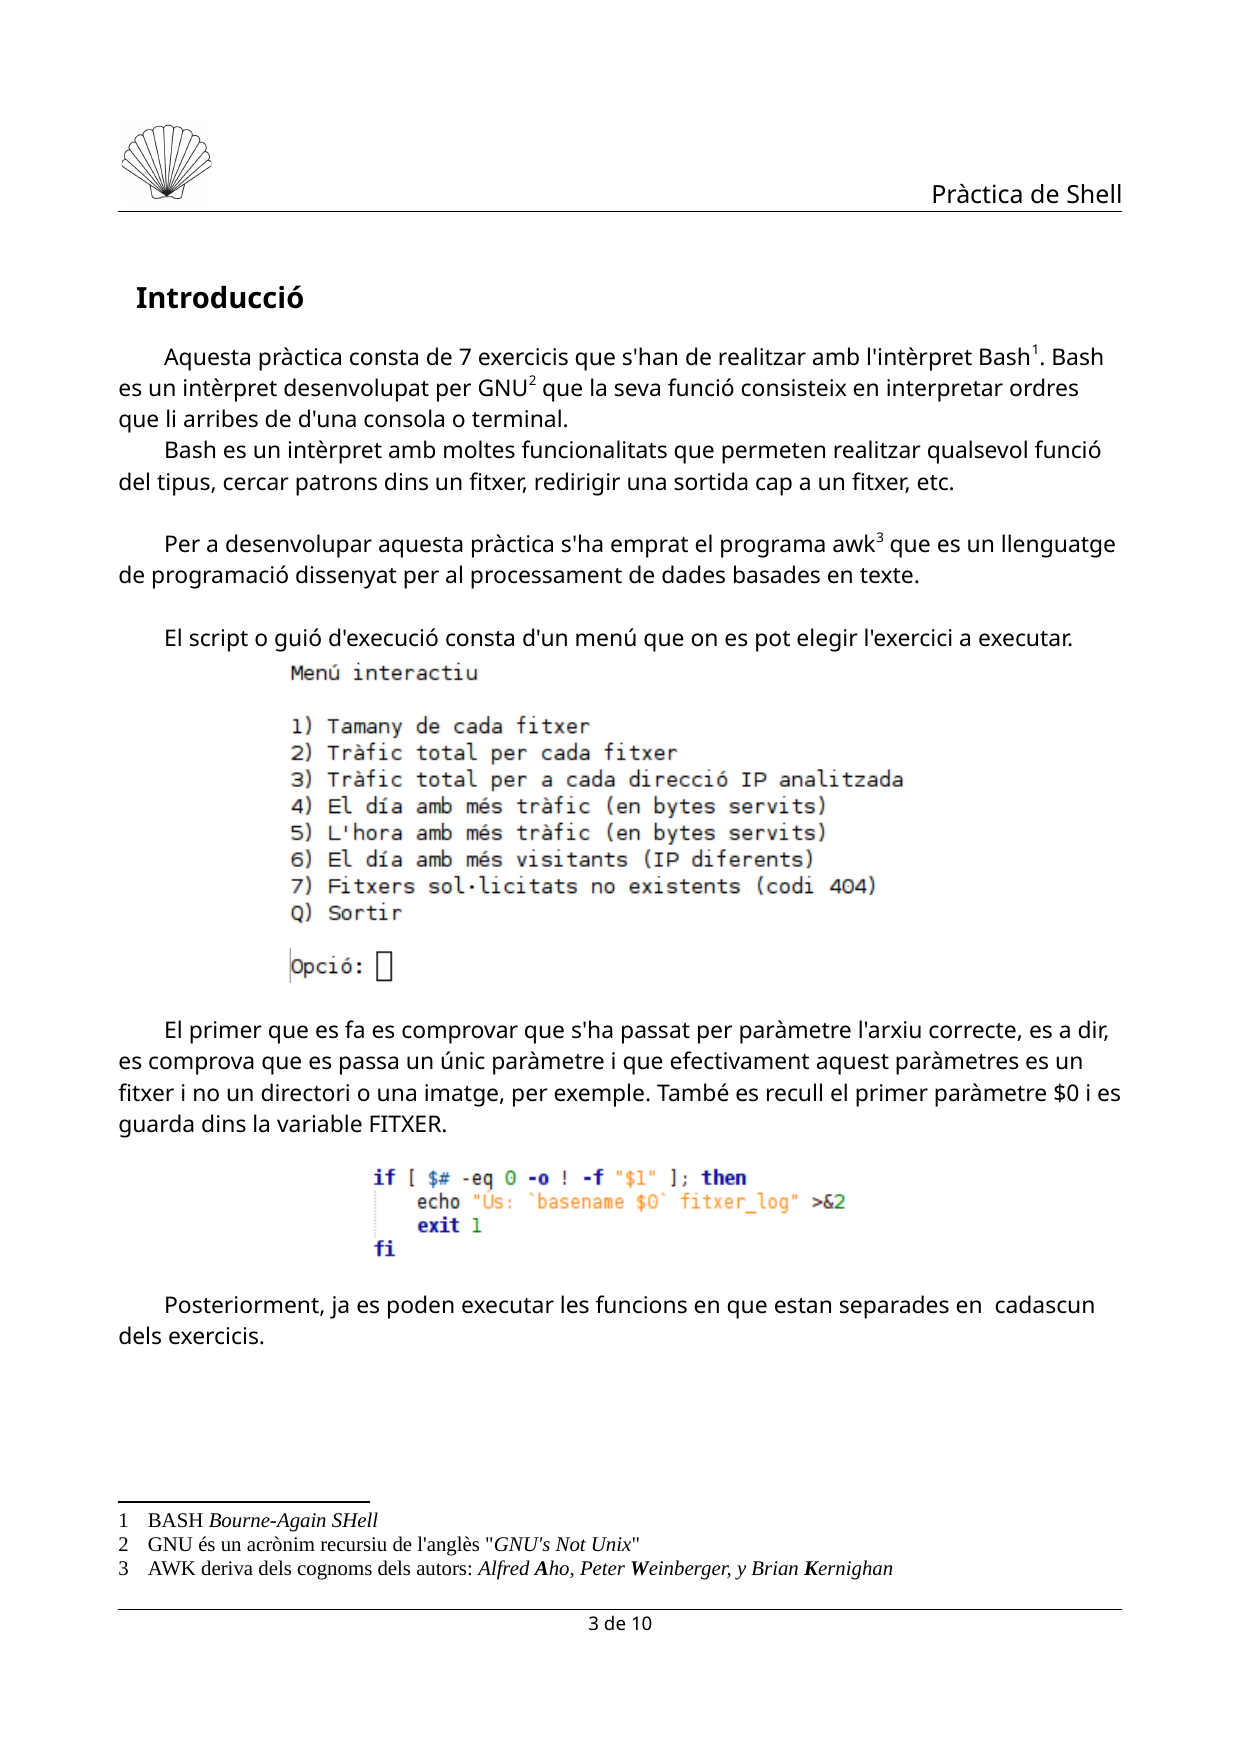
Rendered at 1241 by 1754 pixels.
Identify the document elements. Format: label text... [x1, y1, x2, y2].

text BASH Bourne-Again SHell [118, 1508, 1122, 1532]
text Per a desenvolupar aquesta pràctica s'ha emprat el programa awk que es un llenguatge de programació dissenyat per al processament de dades basades en texte. [118, 528, 1122, 591]
picture [121, 117, 212, 207]
text GNU és un acrònim recursiu de l'anglès "GNU's Not Unix" [118, 1532, 1122, 1556]
text Bash es un intèrpret amb moltes funcionalitats que permeten realitzar qualsevol funció del tipus, cercar patrons dins un fitxer, redirigir una sortida cap a un fitxer, etc. [118, 434, 1122, 497]
picture [289, 653, 951, 983]
text El primer que es fa es comprovar que s'ha passat per paràmetre l'arxiu correcte, es a dir, es comprova que es passa un únic paràmetre i que efectivament aquest paràmetres es un fitxer i no un directori o una imatge, per exemple. També es recull el primer paràmetre $0 i es guarda dins la variable FITXER. [118, 1014, 1122, 1139]
text Aquesta pràctica consta de 7 exercicis que s'han de realitzar amb l'intèrpret Bash. Bash es un intèrpret desenvolupat per GNU que la seva funció consisteix en interpretar ordres que li arribes de d'una consola o terminal. [118, 341, 1122, 434]
subtitle Introducció [136, 277, 1122, 317]
text Posteriorment, ja es poden executar les funcions en que estan separades en cadascun dels exercicis. [118, 1289, 1122, 1351]
picture [359, 1155, 882, 1258]
text El script o guió d'execució consta d'un menú que on es pot elegir l'exercici a executar. [118, 622, 1122, 653]
text AWK deriva dels cognoms dels autors: Alfred Aho, Peter Weinberger, y Brian Kernighan [118, 1556, 1122, 1580]
